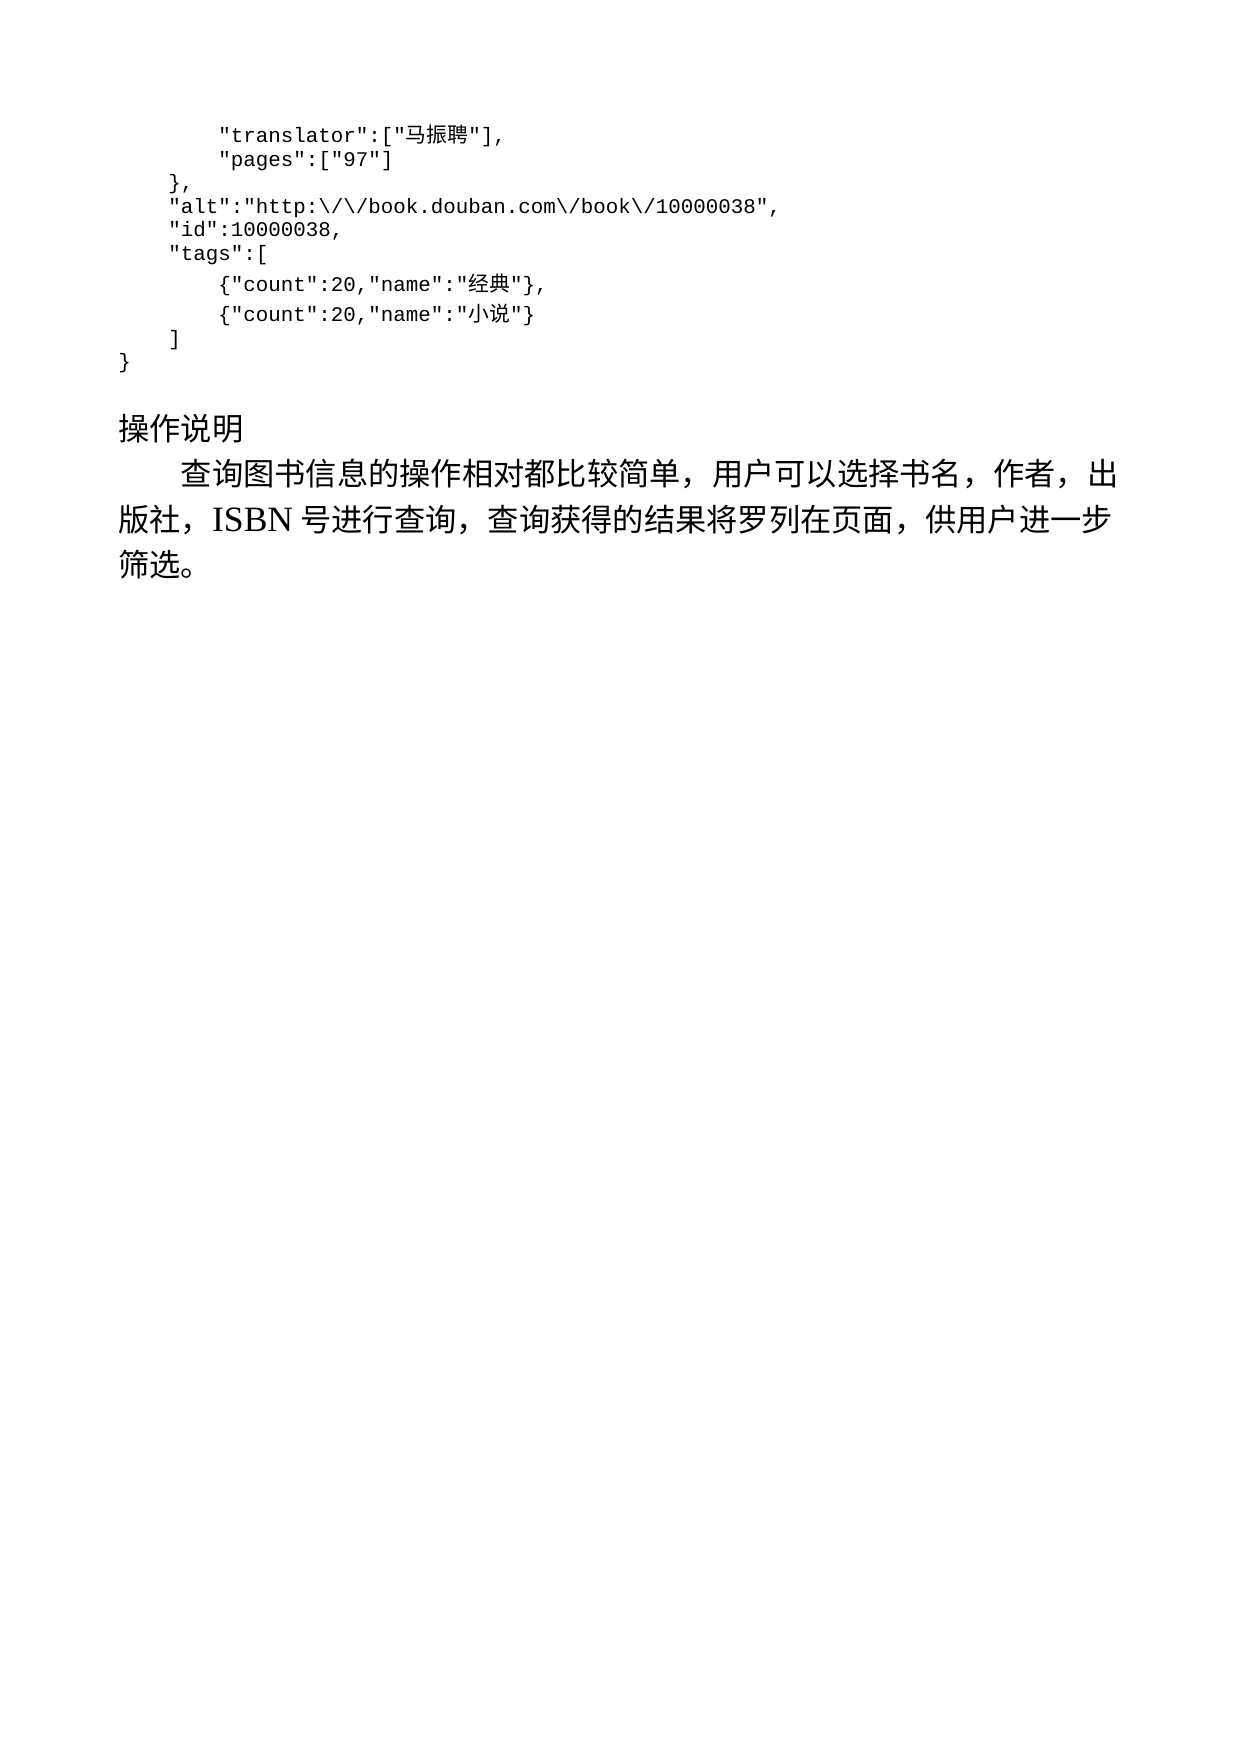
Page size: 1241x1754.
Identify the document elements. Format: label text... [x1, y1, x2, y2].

text }, [118, 172, 1122, 196]
text "id":10000038, [118, 219, 1122, 243]
text "translator":["马振聘"], [118, 118, 1122, 148]
text "alt":"http:\/\/book.douban.com\/book\/10000038", [118, 196, 1122, 219]
text ] [118, 328, 1122, 351]
text 操作说明 [118, 404, 1122, 449]
text {"count":20,"name":"小说"} [118, 297, 1122, 328]
text 查询图书信息的操作相对都比较简单，用户可以选择书名，作者，出版社，ISBN号进行查询，查询获得的结果将罗列在页面，供用户进一步筛选。 [118, 449, 1122, 585]
text "pages":["97"] [118, 148, 1122, 172]
text } [118, 351, 1122, 375]
text "tags":[ [118, 243, 1122, 267]
text {"count":20,"name":"经典"}, [118, 267, 1122, 297]
